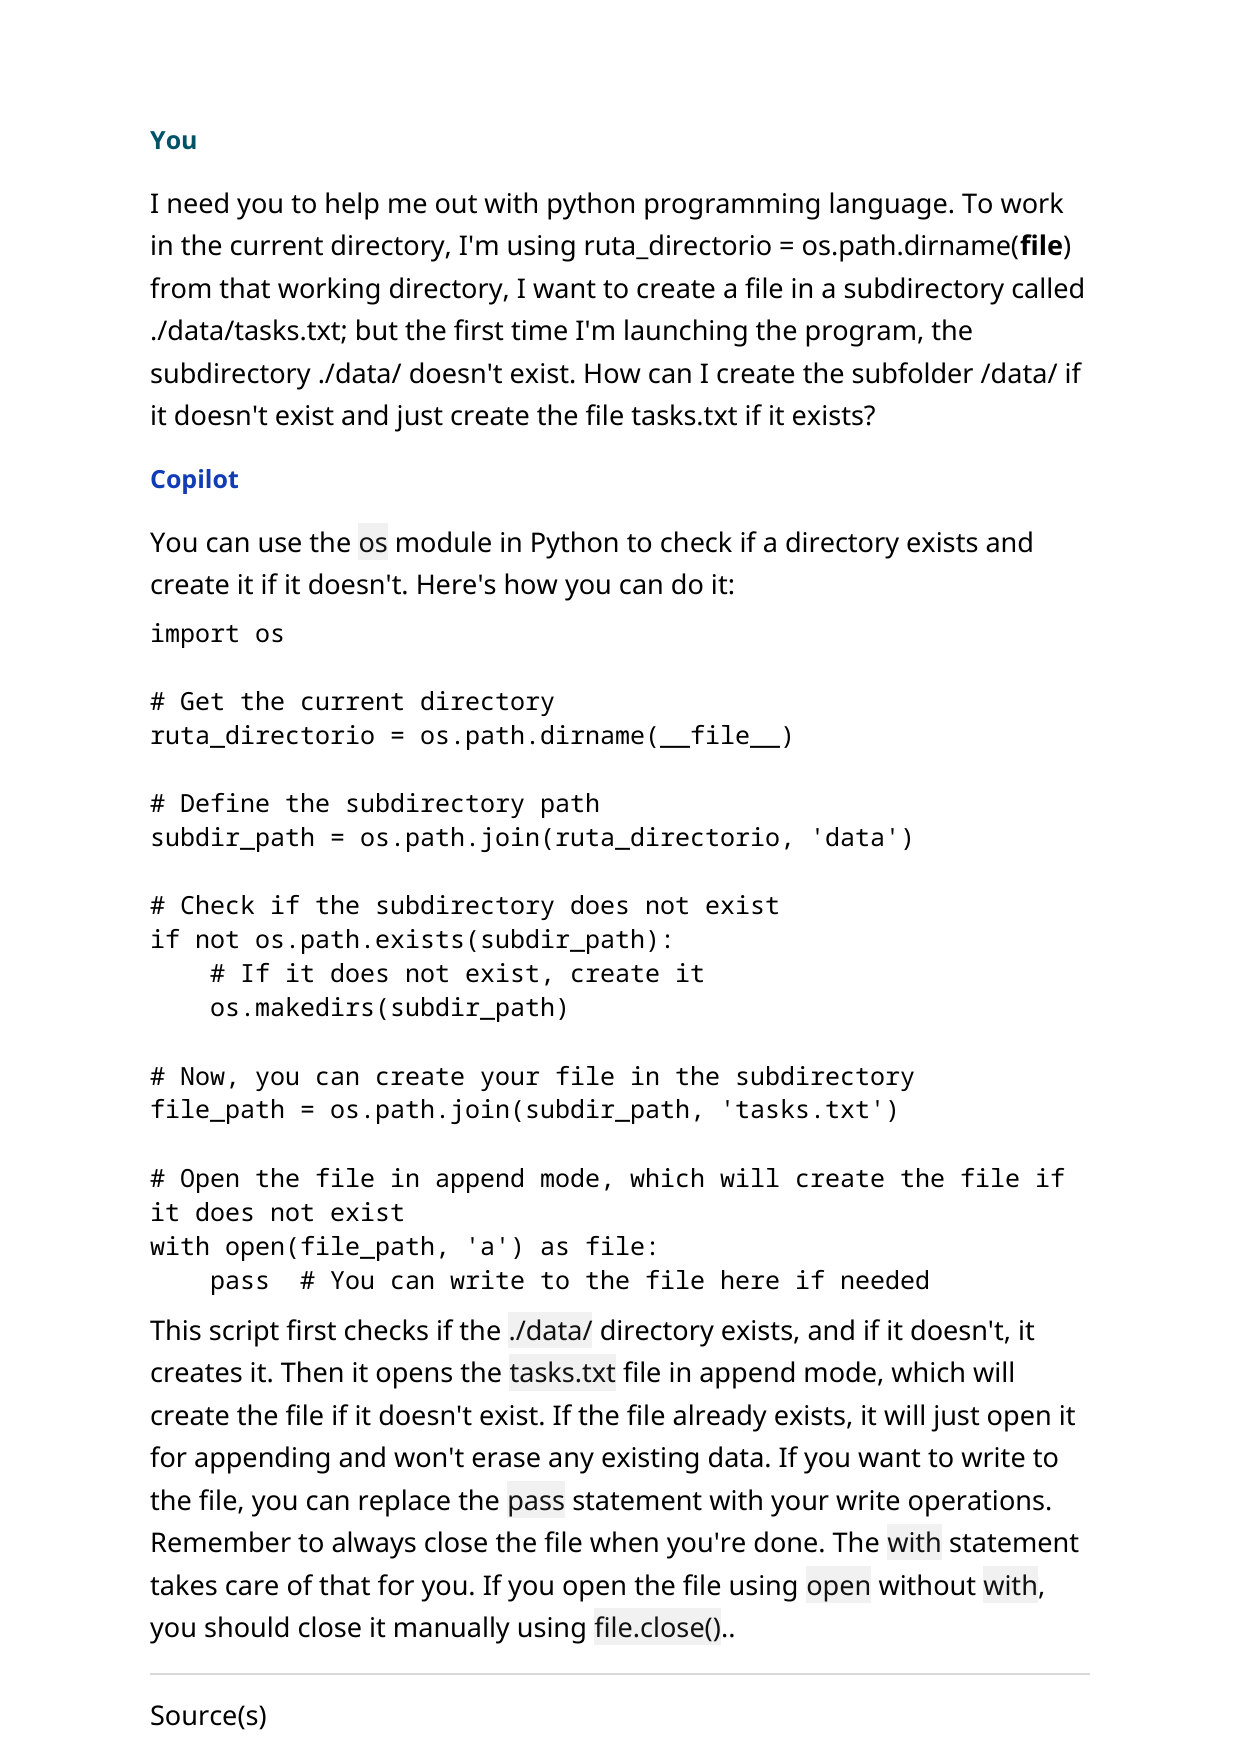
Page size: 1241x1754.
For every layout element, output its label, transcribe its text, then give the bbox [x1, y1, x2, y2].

text Source(s) [150, 1675, 1090, 1733]
text subdir_path = os.path.join(ruta_directorio, 'data') [150, 820, 1090, 854]
text # Check if the subdirectory does not exist [150, 888, 1090, 922]
text You can use the os module in Python to check if a directory exists and create it if it doesn't. Here's how you can do it: [150, 523, 1090, 602]
text if not os.path.exists(subdir_path): [150, 922, 1090, 956]
subtitle Copilot [150, 461, 1090, 495]
text file_path = os.path.join(subdir_path, 'tasks.txt') [150, 1092, 1090, 1126]
text # If it does not exist, create it [150, 956, 1090, 990]
text # Open the file in append mode, which will create the file if it does not exist [150, 1160, 1090, 1228]
text # Get the current directory [150, 683, 1090, 717]
text # Define the subdirectory path [150, 786, 1090, 820]
text pass # You can write to the file here if needed [150, 1262, 1090, 1297]
text This script first checks if the ./data/ directory exists, and if it doesn't, it creates it. Then it opens the tasks.txt file in append mode, which will create the file if it doesn't exist. If the file already exists, it will just open it for appending and won't erase any existing data. If you want to write to the file, you can replace the pass statement with your write operations. Remember to always close the file when you're done. The with statement takes care of that for you. If you open the file using open without with, you should close it manually using file.close().. [150, 1312, 1090, 1645]
text I need you to help me out with python programming language. To work in the current directory, I'm using ruta_directorio = os.path.dirname(file) from that working directory, I want to create a file in a subdirectory called ./data/tasks.txt; but the first time I'm launching the program, the subdirectory ./data/ doesn't exist. How can I create the subfolder /data/ if it doesn't exist and just create the file tasks.txt if it exists? [150, 184, 1090, 433]
text ruta_directorio = os.path.dirname(__file__) [150, 717, 1090, 752]
text import os [150, 615, 1090, 649]
text os.makedirs(subdir_path) [150, 990, 1090, 1024]
subtitle You [150, 123, 1090, 157]
text with open(file_path, 'a') as file: [150, 1228, 1090, 1262]
text # Now, you can create your file in the subdirectory [150, 1058, 1090, 1092]
